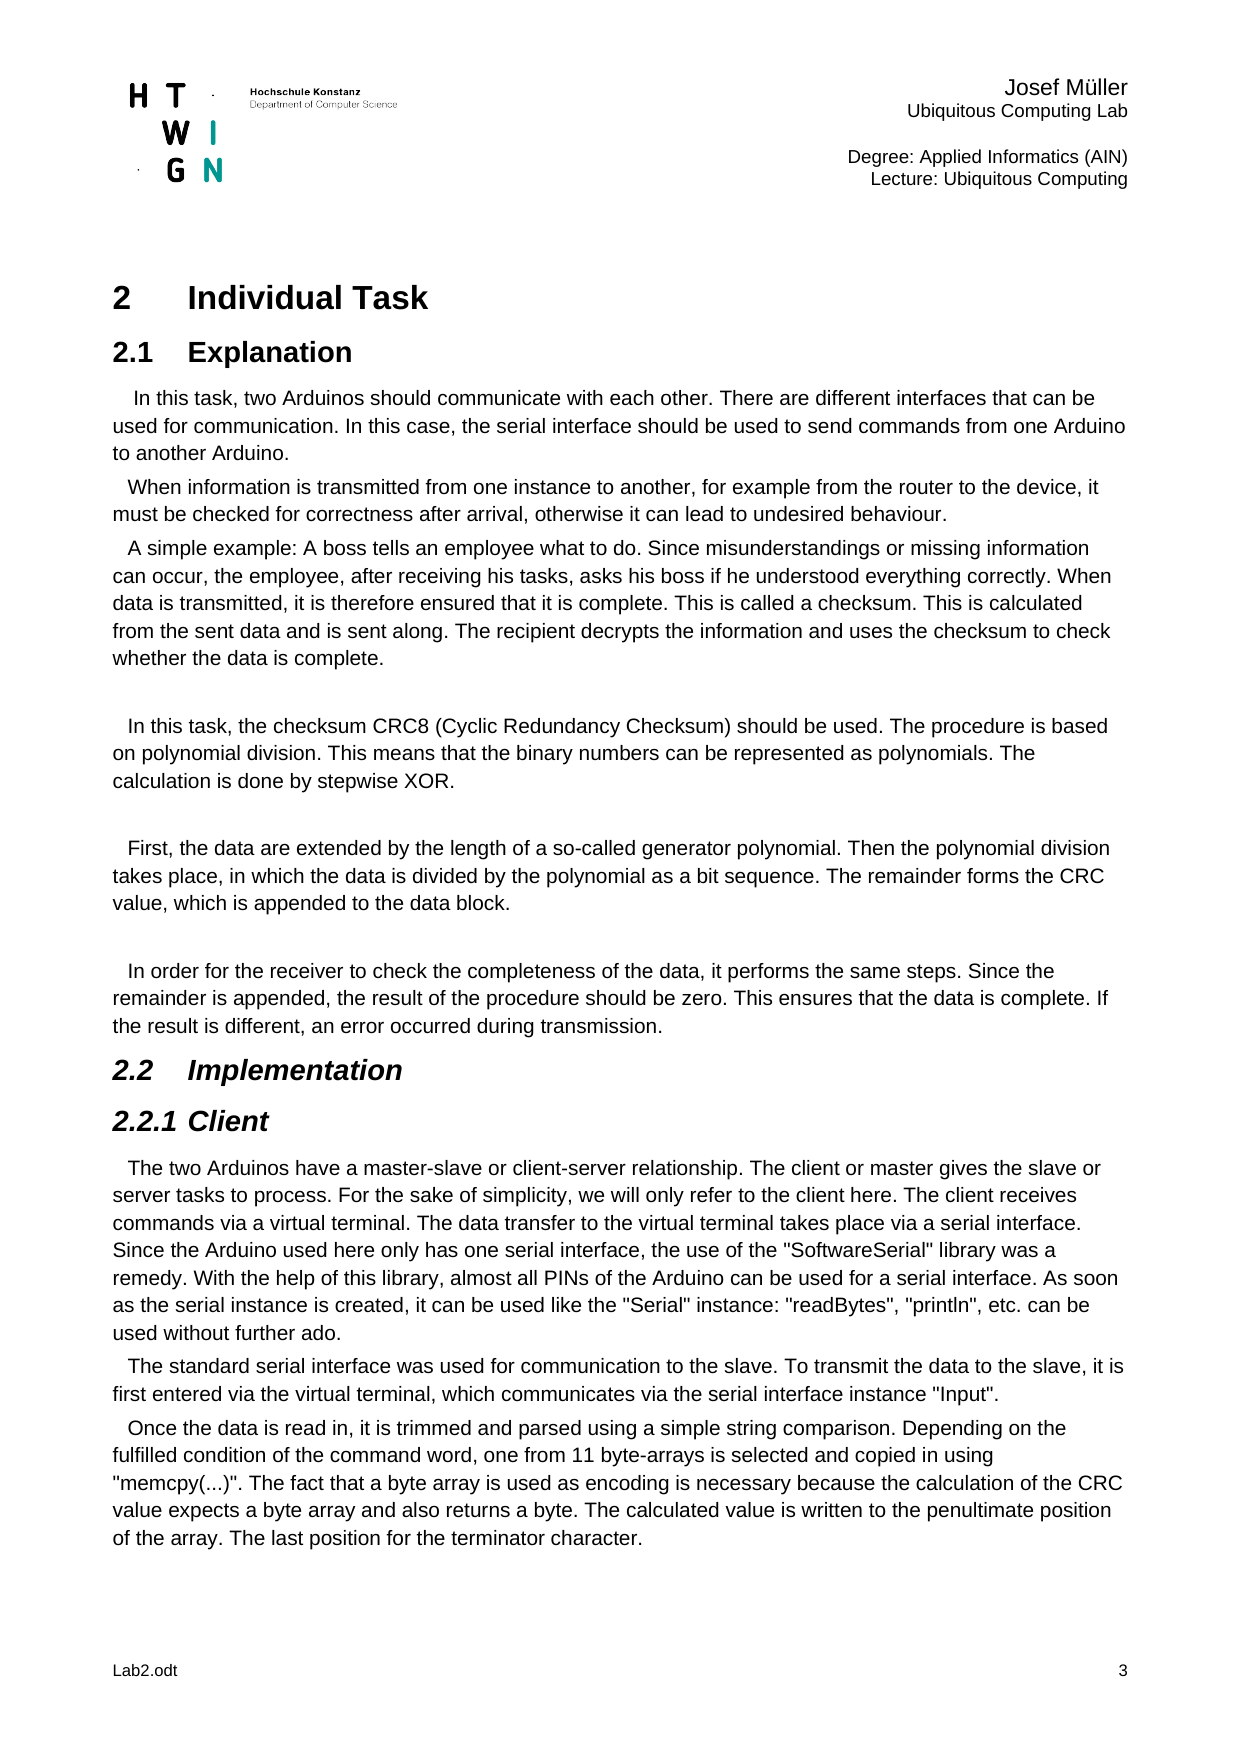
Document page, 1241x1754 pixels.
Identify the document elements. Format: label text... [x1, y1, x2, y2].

text A simple example: A boss tells an employee what to do. Since misunderstandings or missing information can occur, the employee, after receiving his tasks, asks his boss if he understood everything correctly. When data is transmitted, it is therefore ensured that it is complete. This is called a checksum. This is calculated from the sent data and is sent along. The recipient decrypts the information and uses the checksum to check whether the data is complete. [112, 536, 1128, 670]
text First, the data are extended by the length of a so-called generator polynomial. Then the polynomial division takes place, in which the data is divided by the polynomial as a bit sequence. The remainder forms the CRC value, which is appended to the data block. [112, 836, 1128, 915]
subtitle Client [83, 1104, 1148, 1138]
text When information is transmitted from one instance to another, for example from the router to the device, it must be checked for correctness after arrival, otherwise it can lead to undesired behaviour. [112, 475, 1128, 526]
subtitle Individual Task [83, 278, 1148, 317]
text In this task, the checksum CRC8 (Cyclic Redundancy Checksum) should be used. The procedure is based on polynomial division. This means that the binary numbers can be represented as polynomials. The calculation is done by stepwise XOR. [112, 713, 1128, 792]
text In this task, two Arduinos should communicate with each other. There are different interfaces that can be used for communication. In this case, the serial interface should be used to send commands from one Arduino to another Arduino. [112, 386, 1128, 465]
text The standard serial interface was used for communication to the slave. To transmit the data to the slave, it is first entered via the virtual terminal, which communicates via the serial interface instance "Input". [112, 1354, 1128, 1406]
text Once the data is read in, it is trimmed and parsed using a simple string comparison. Depending on the fulfilled condition of the command word, one from 11 byte-arrays is selected and copied in using "memcpy(...)". The fact that a byte array is used as encoding is necessary because the calculation of the CRC value expects a byte array and also returns a byte. The calculated value is written to the penultimate position of the array. The last position for the terminator character. [112, 1416, 1128, 1549]
text The two Arduinos have a master-slave or client-server relationship. The client or master gives the slave or server tasks to process. For the sake of simplicity, we will only refer to the client here. The client receives commands via a virtual terminal. The data transfer to the virtual terminal takes place via a serial interface. Since the Arduino used here only has one serial interface, the use of the "SoftwareSerial" library was a remedy. With the help of this library, almost all PINs of the Arduino can be used for a serial interface. As soon as the serial instance is created, it can be used like the "Serial" instance: "readBytes", "println", etc. can be used without further ado. [112, 1156, 1128, 1344]
subtitle Implementation [83, 1053, 1148, 1087]
subtitle Explanation [83, 335, 1148, 368]
text In order for the receiver to check the completeness of the data, it performs the same steps. Since the remainder is appended, the result of the procedure should be zero. This ensures that the data is complete. If the result is different, an error occurred during transmission. [112, 958, 1128, 1037]
picture [101, 58, 474, 207]
